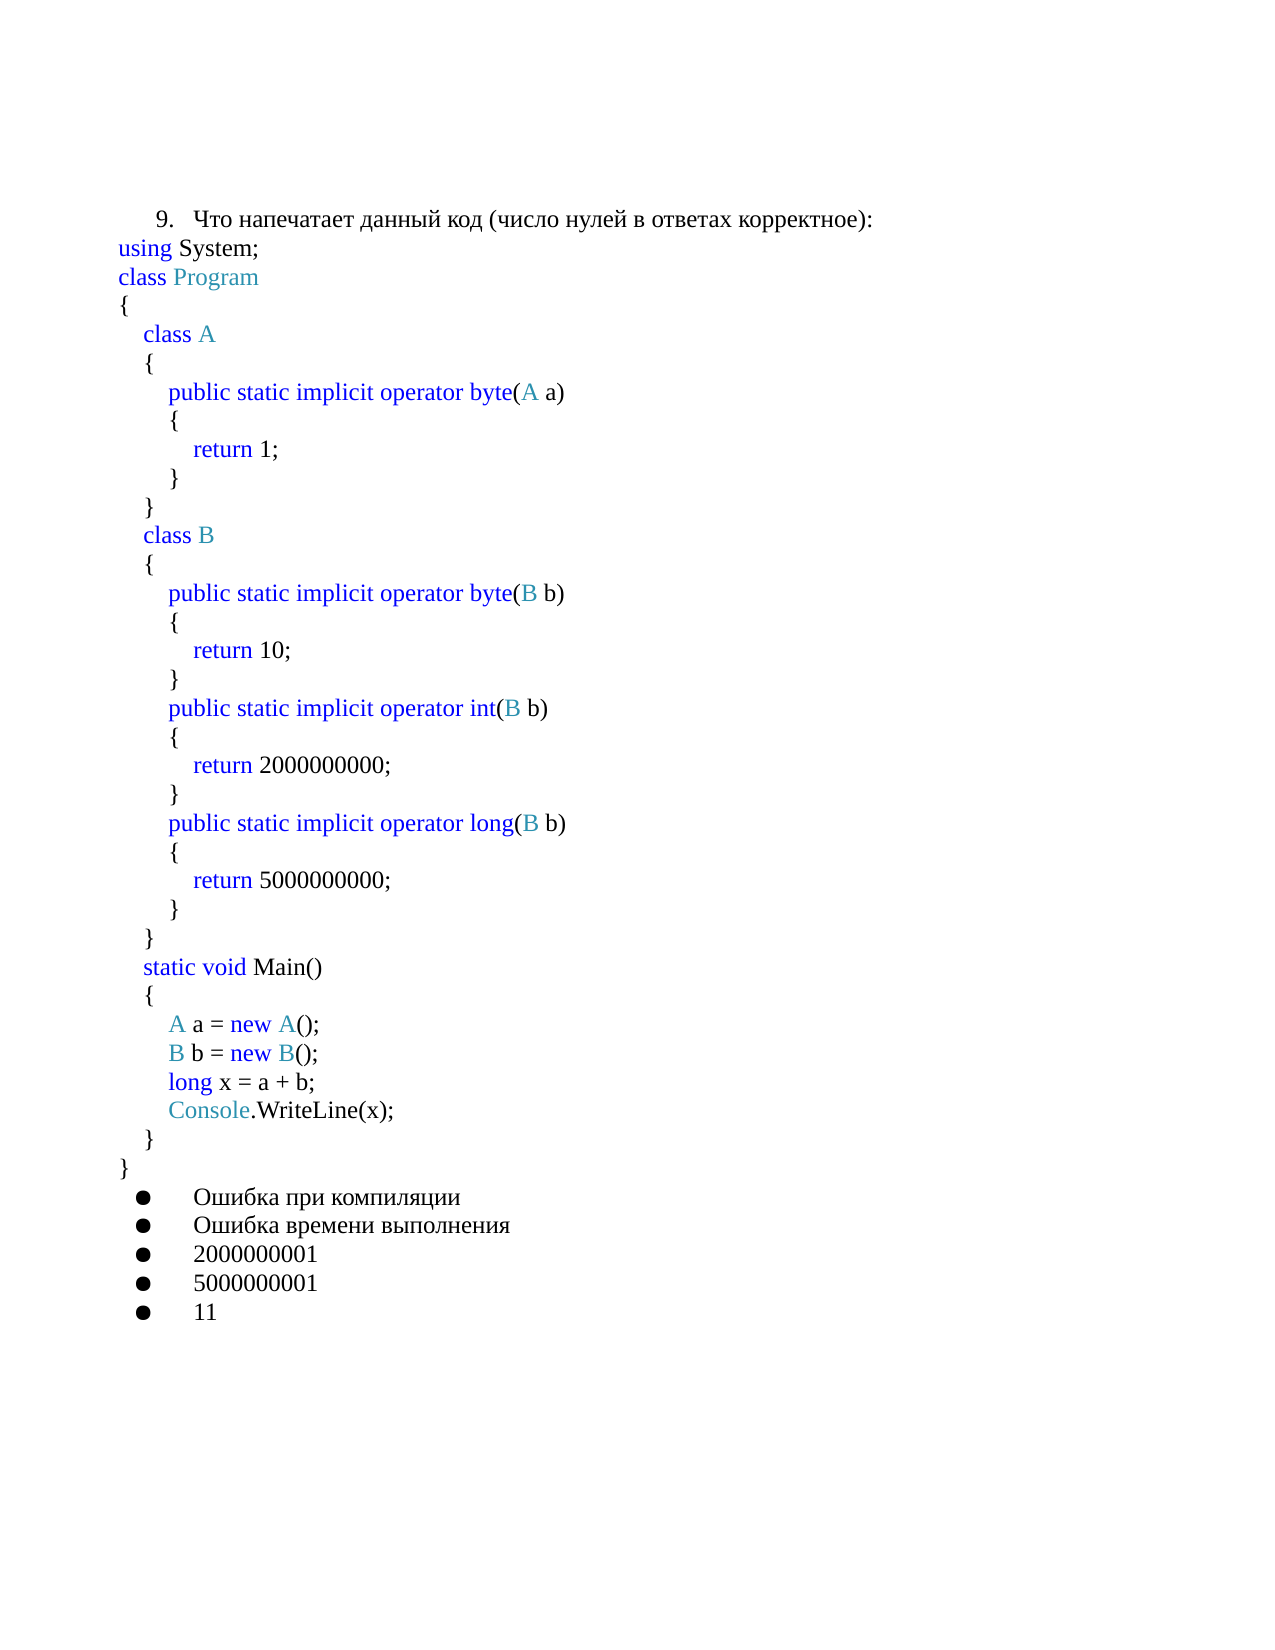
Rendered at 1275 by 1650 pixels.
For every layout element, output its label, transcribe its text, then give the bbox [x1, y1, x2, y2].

text public static implicit operator long(B b) [118, 808, 1157, 837]
text { [118, 981, 1157, 1009]
list 2000000001 [133, 1239, 1157, 1268]
text { [118, 348, 1157, 377]
text class A [118, 319, 1157, 348]
text { [118, 837, 1157, 866]
text static void Main() [118, 952, 1157, 981]
text using System; [118, 233, 1157, 262]
text class B [118, 521, 1157, 549]
text { [118, 406, 1157, 434]
text public static implicit operator byte(A a) [118, 377, 1157, 406]
text return 2000000000; [118, 751, 1157, 779]
text B b = new B(); [118, 1038, 1157, 1067]
text } [118, 923, 1157, 952]
text } [118, 779, 1157, 808]
text return 1; [118, 434, 1157, 463]
text { [118, 607, 1157, 636]
list Ошибка времени выполнения [133, 1211, 1157, 1239]
text Console.WriteLine(x); [118, 1096, 1157, 1124]
text public static implicit operator byte(B b) [118, 578, 1157, 607]
list Ошибка при компиляции [133, 1182, 1157, 1211]
text A a = new A(); [118, 1009, 1157, 1038]
list Что напечатает данный код (число нулей в ответах корректное): [156, 204, 1157, 233]
text return 5000000000; [118, 866, 1157, 894]
list 11 [133, 1297, 1157, 1326]
text long x = a + b; [118, 1067, 1157, 1096]
text { [118, 549, 1157, 578]
list 5000000001 [133, 1268, 1157, 1297]
text } [118, 1153, 1157, 1182]
text } [118, 1124, 1157, 1153]
text { [118, 722, 1157, 751]
text } [118, 894, 1157, 923]
text return 10; [118, 636, 1157, 664]
text } [118, 463, 1157, 492]
text public static implicit operator int(B b) [118, 693, 1157, 722]
text class Program [118, 262, 1157, 291]
text } [118, 492, 1157, 521]
text { [118, 291, 1157, 319]
text } [118, 664, 1157, 693]
